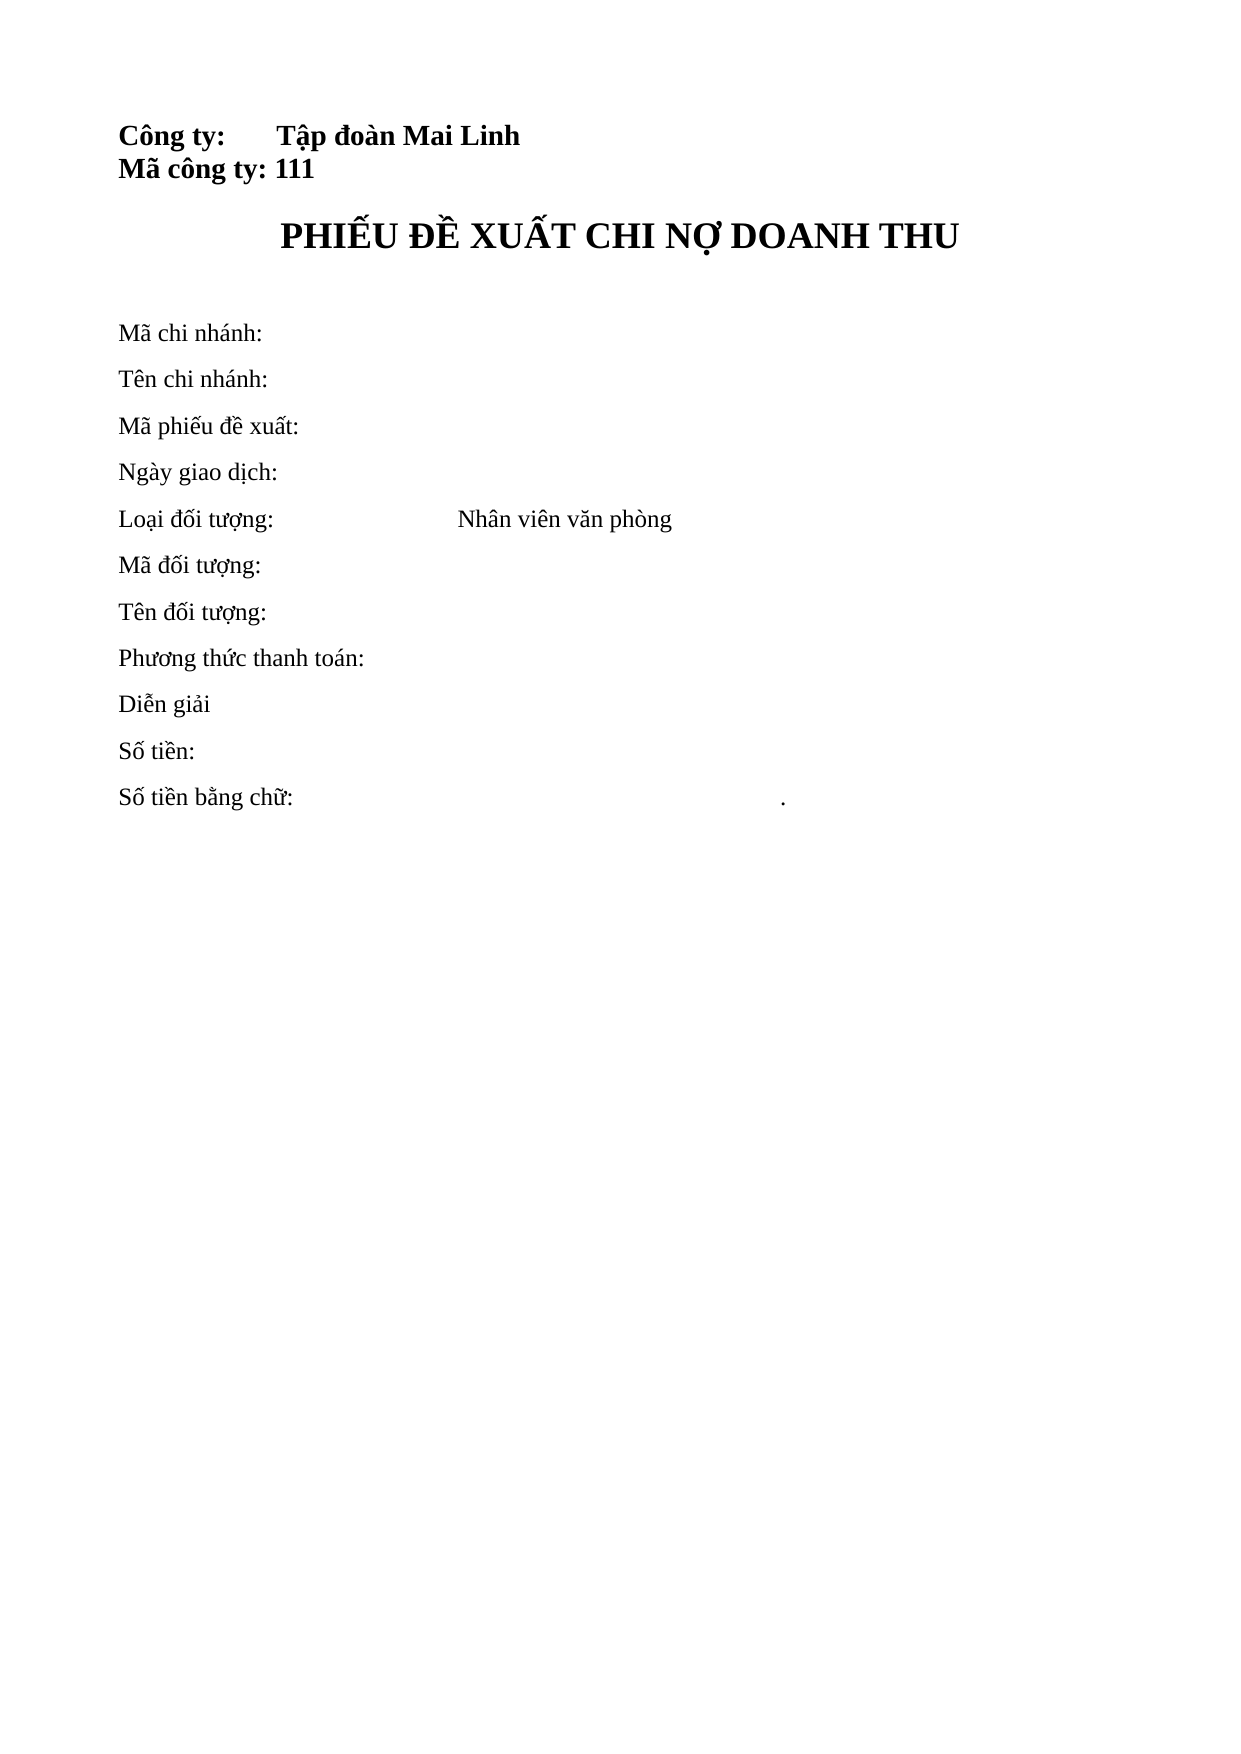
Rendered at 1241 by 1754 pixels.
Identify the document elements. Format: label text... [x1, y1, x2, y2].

text Tên đối tượng: <o.partner_id and o.partner_id.name or ''> [118, 597, 1122, 625]
text Mã phiếu đề xuất: <o.name> [118, 411, 1122, 439]
text Số tiền: <convert_amount(o.amount_total)> [118, 736, 1122, 765]
text Mã đối tượng: <o.partner_id and o.partner_id.ma_doi_tuong or ''> [118, 550, 1122, 579]
text Diễn giải <o.dien_giai> [118, 689, 1122, 718]
text Loại đối tượng: Nhân viên văn phòng [118, 504, 1122, 532]
text Mã chi nhánh: <o.chinhanh_id and o.chinhanh_id.code or ''> [118, 318, 1122, 347]
text Số tiền bằng chữ: <convert(o.amount_total)>. [118, 782, 1122, 811]
text Phương thức thanh toán: <o.journal_id and o.journal_id.name or ''> [118, 643, 1122, 672]
text PHIẾU ĐỀ XUẤT CHI NỢ DOANH THU [118, 214, 1122, 257]
text Tên chi nhánh: <o.chinhanh_id and o.chinhanh_id.name or ''> [118, 364, 1122, 393]
text Mã công ty: 111 [118, 152, 1122, 185]
text Công ty: Tập đoàn Mai Linh [118, 118, 1122, 152]
text Ngày giao dịch: <convert_date(o.date_invoice)> [118, 457, 1122, 486]
